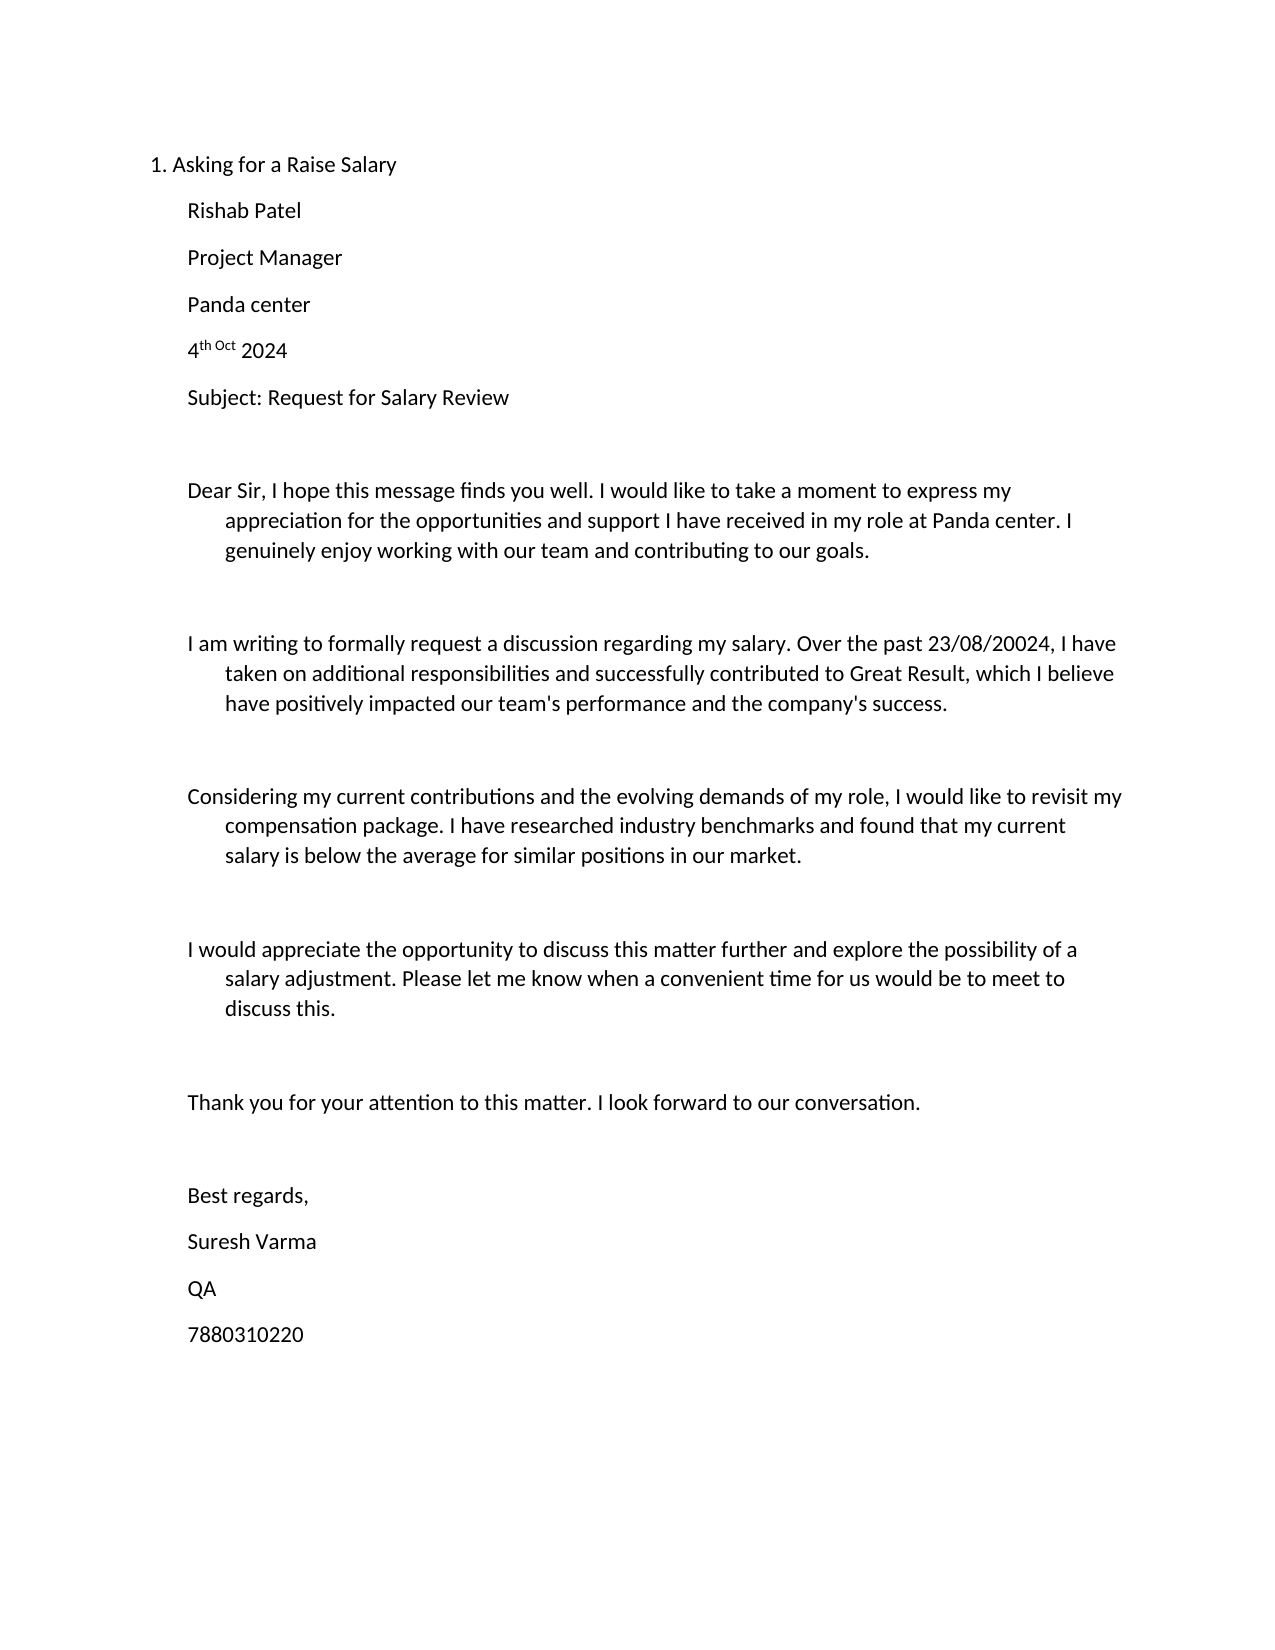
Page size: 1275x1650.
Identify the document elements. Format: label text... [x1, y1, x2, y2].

text QA [187, 1274, 1125, 1302]
text 1. Asking for a Raise Salary [150, 150, 1125, 178]
text Panda center [187, 290, 1125, 318]
text I am writing to formally request a discussion regarding my salary. Over the past 23/08/20024, I have taken on additional responsibilities and successfully contributed to Great Result, which I believe have positively impacted our team's performance and the company's success. [187, 629, 1125, 717]
text Rishab Patel [187, 197, 1125, 224]
text Considering my current contributions and the evolving demands of my role, I would like to revisit my compensation package. I have researched industry benchmarks and found that my current salary is below the average for similar positions in our market. [187, 782, 1125, 869]
text Suresh Varma [187, 1227, 1125, 1255]
text Thank you for your attention to this matter. I look forward to our conversation. [187, 1088, 1125, 1116]
text Dear Sir, I hope this message finds you well. I would like to take a moment to express my appreciation for the opportunities and support I have received in my role at Panda center. I genuinely enjoy working with our team and contributing to our goals. [187, 476, 1125, 564]
text Best regards, [187, 1181, 1125, 1209]
text Subject: Request for Salary Review [187, 383, 1125, 411]
text I would appreciate the opportunity to discuss this matter further and explore the possibility of a salary adjustment. Please let me know when a convenient time for us would be to meet to discuss this. [187, 935, 1125, 1022]
text Project Manager [187, 243, 1125, 271]
text 7880310220 [187, 1320, 1125, 1348]
text 4th Oct 2024 [187, 336, 1125, 364]
